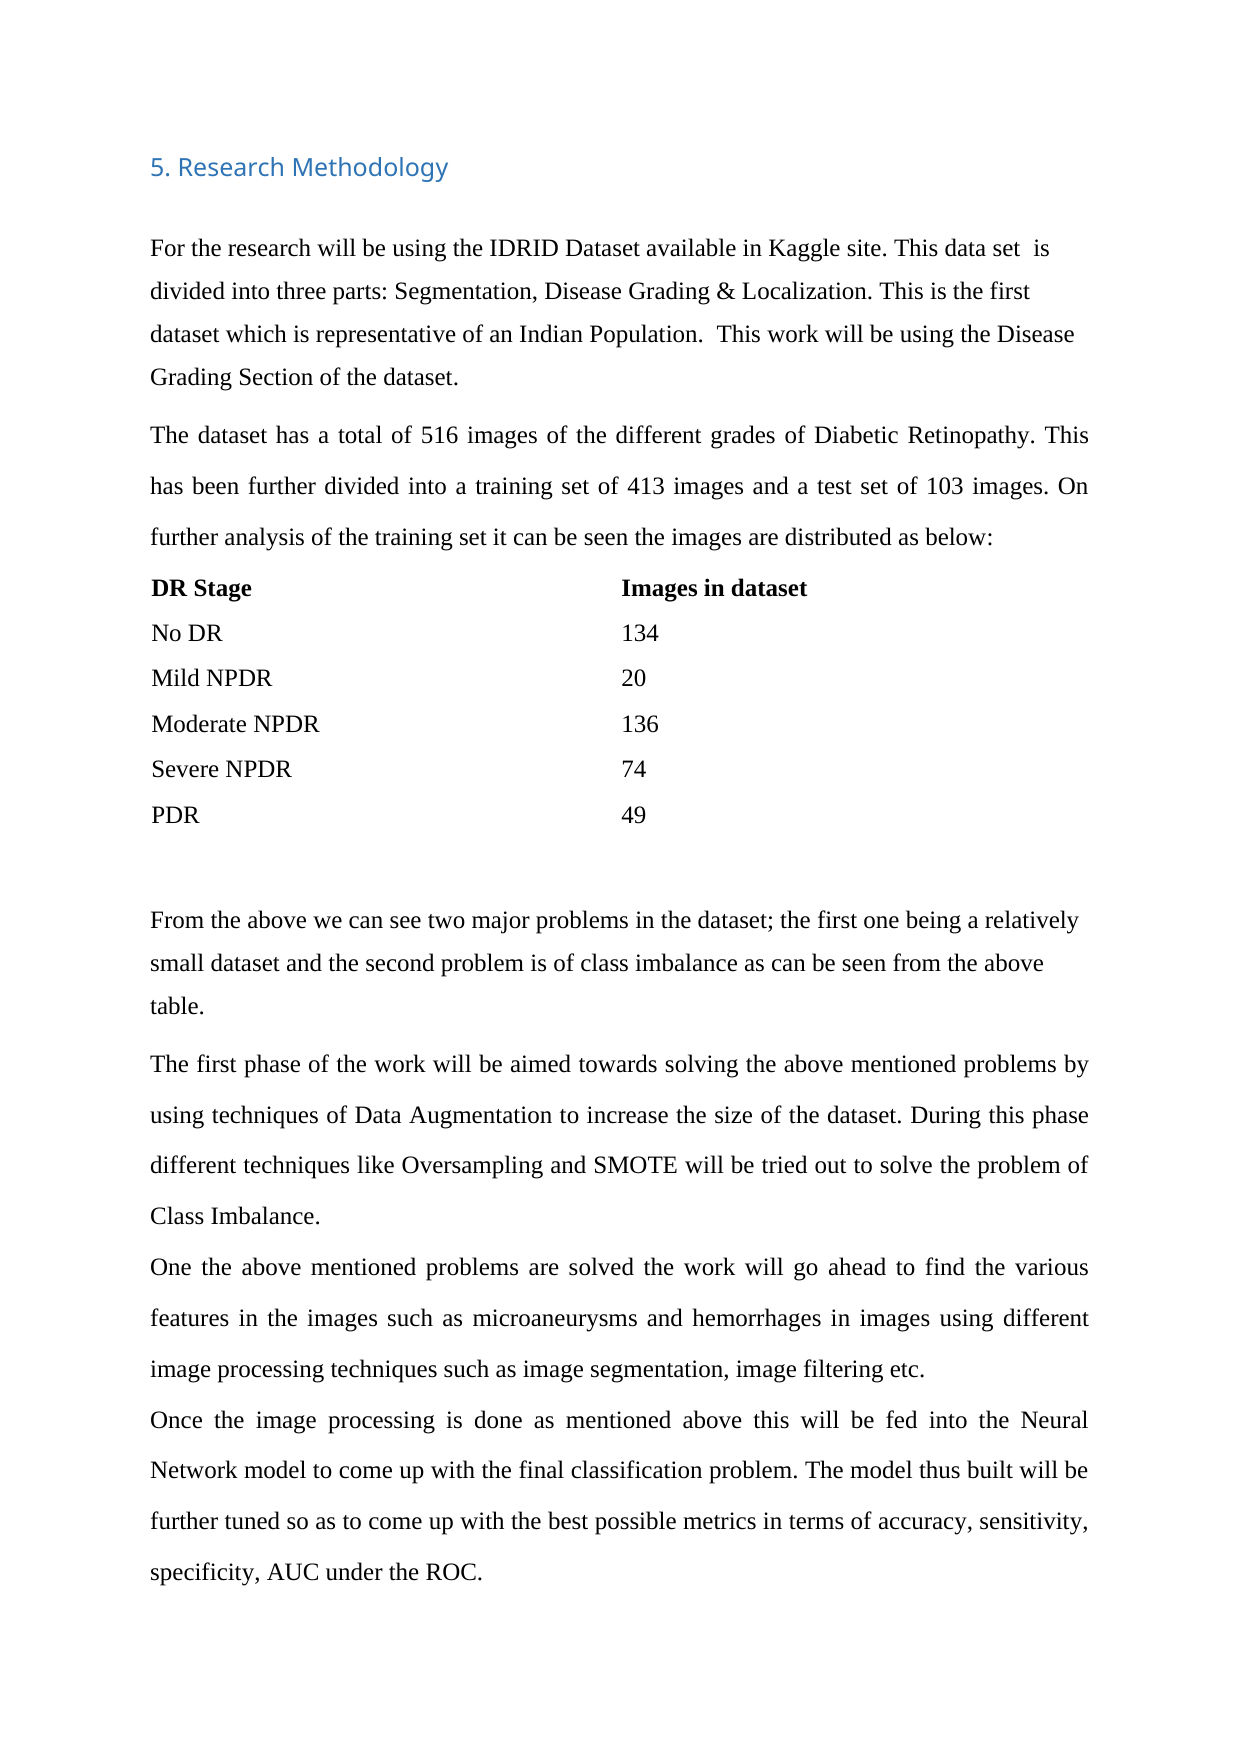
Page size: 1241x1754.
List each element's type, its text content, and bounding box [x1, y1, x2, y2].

table_cell 20 [620, 664, 1090, 709]
table_cell Severe NPDR [150, 754, 620, 800]
table_cell Mild NPDR [150, 664, 620, 709]
table_header DR Stage [150, 573, 620, 618]
table_cell 136 [620, 709, 1090, 754]
table_cell PDR [150, 800, 620, 845]
table_header Images in dataset [620, 573, 1090, 618]
table_cell 134 [620, 618, 1090, 663]
text One the above mentioned problems are solved the work will go ahead to find the various features in the images such as microaneurysms and hemorrhages in images using different image processing techniques such as image segmentation, image filtering etc. [150, 1252, 1090, 1383]
table_cell 74 [620, 754, 1090, 800]
table_cell No DR [150, 618, 620, 663]
text Once the image processing is done as mentioned above this will be fed into the Neural Network model to come up with the final classification problem. The model thus built will be further tuned so as to come up with the best possible metrics in terms of accuracy, sensitivity, specificity, AUC under the ROC. [150, 1405, 1090, 1586]
subtitle 5. Research Methodology [150, 150, 1090, 184]
text The dataset has a total of 516 images of the different grades of Diabetic Retinopathy. This has been further divided into a training set of 413 images and a test set of 103 images. On further analysis of the training set it can be seen the images are distributed as below: [150, 420, 1090, 551]
text From the above we can see two major problems in the dataset; the first one being a relatively small dataset and the second problem is of class imbalance as can be seen from the above table. [150, 905, 1090, 1020]
text For the research will be using the IDRID Dataset available in Kaggle site. This data set is divided into three parts: Segmentation, Disease Grading & Localization. This is the first dataset which is representative of an Indian Population. This work will be using the Disease Grading Section of the dataset. [150, 233, 1090, 391]
table_cell Moderate NPDR [150, 709, 620, 754]
table_cell 49 [620, 800, 1090, 845]
text The first phase of the work will be aimed towards solving the above mentioned problems by using techniques of Data Augmentation to increase the size of the dataset. During this phase different techniques like Oversampling and SMOTE will be tried out to solve the problem of Class Imbalance. [150, 1049, 1090, 1230]
